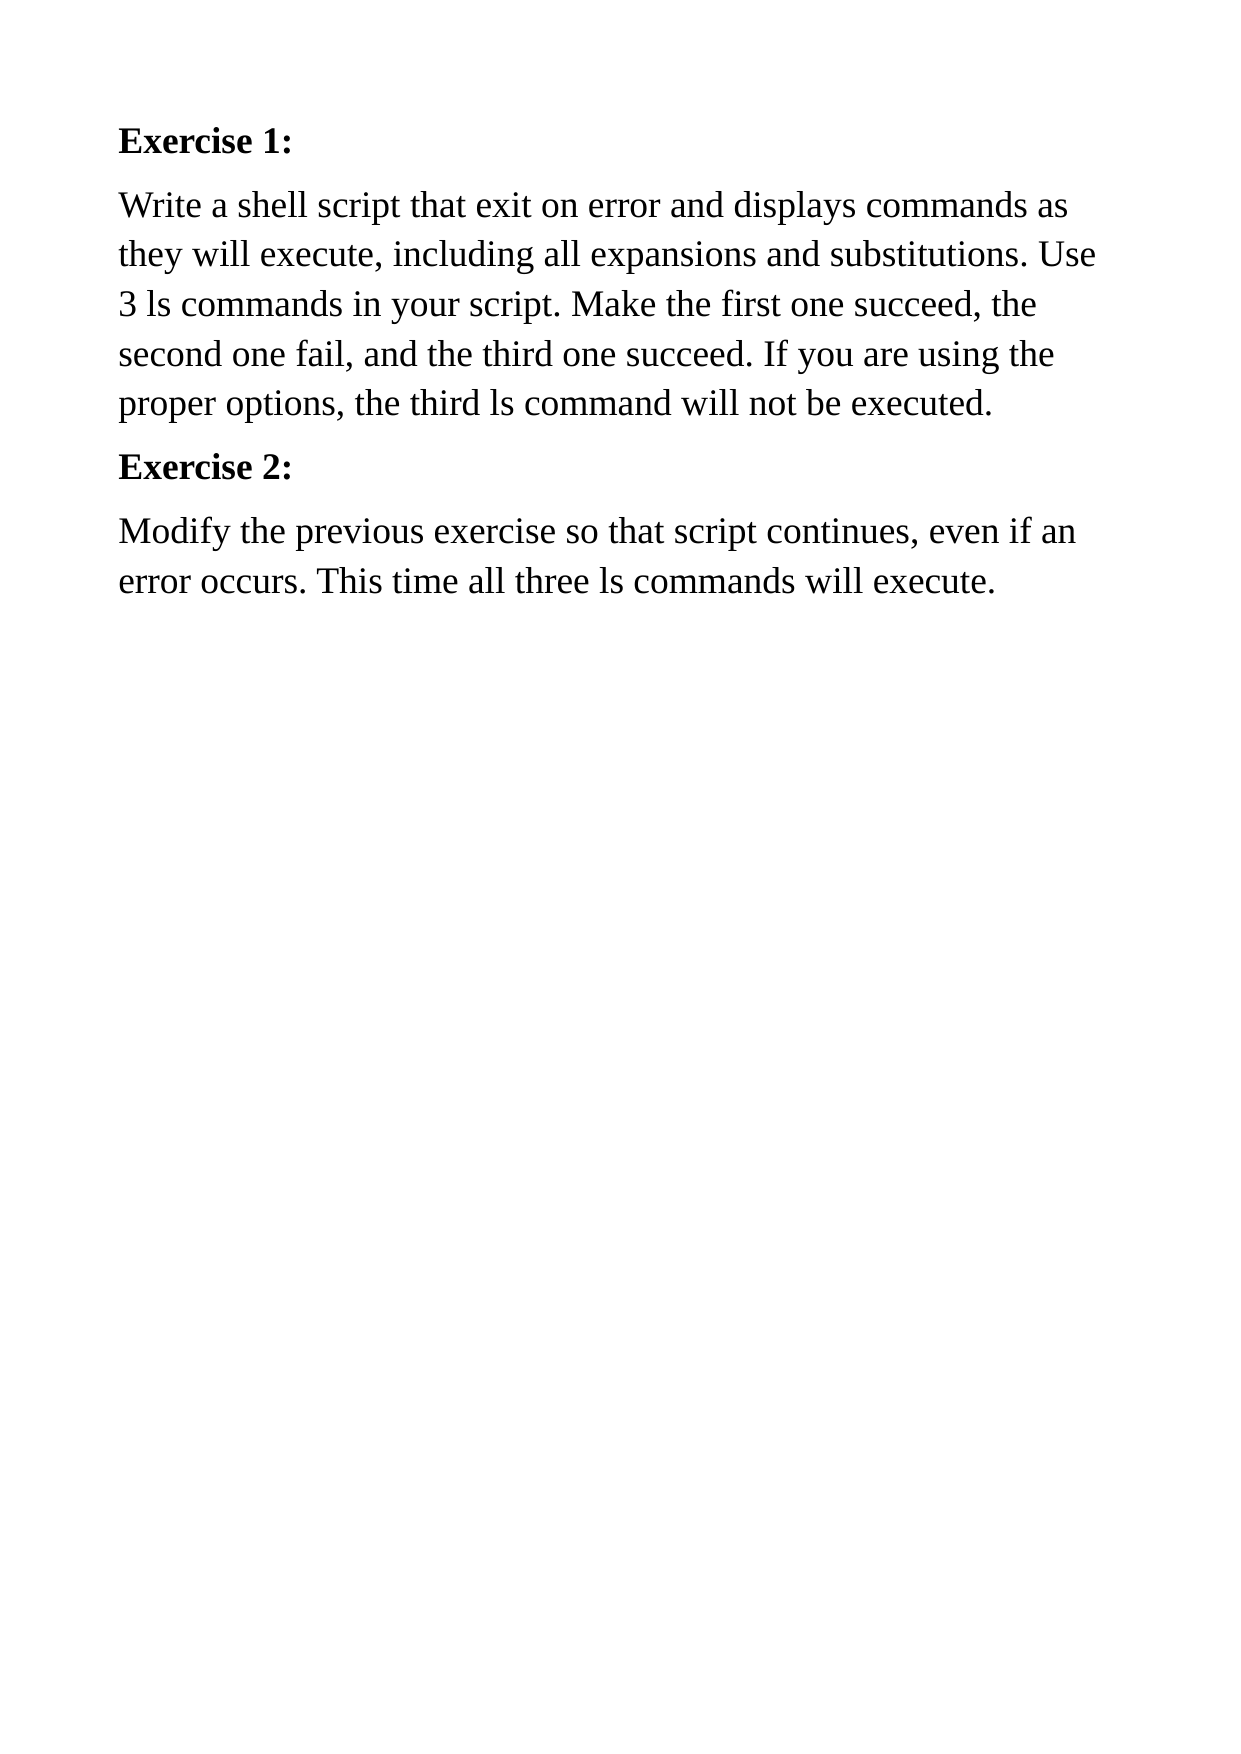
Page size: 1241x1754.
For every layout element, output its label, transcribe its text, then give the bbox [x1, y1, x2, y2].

text Exercise 2: [118, 445, 1122, 488]
text Exercise 1: [118, 118, 1122, 161]
text Write a shell script that exit on error and displays commands as they will execute, including all expansions and substitutions. Use 3 ls commands in your script. Make the first one succeed, the second one fail, and the third one succeed. If you are using the proper options, the third ls command will not be executed. [118, 182, 1122, 424]
text Modify the previous exercise so that script continues, even if an error occurs. This time all three ls commands will execute. [118, 509, 1122, 602]
